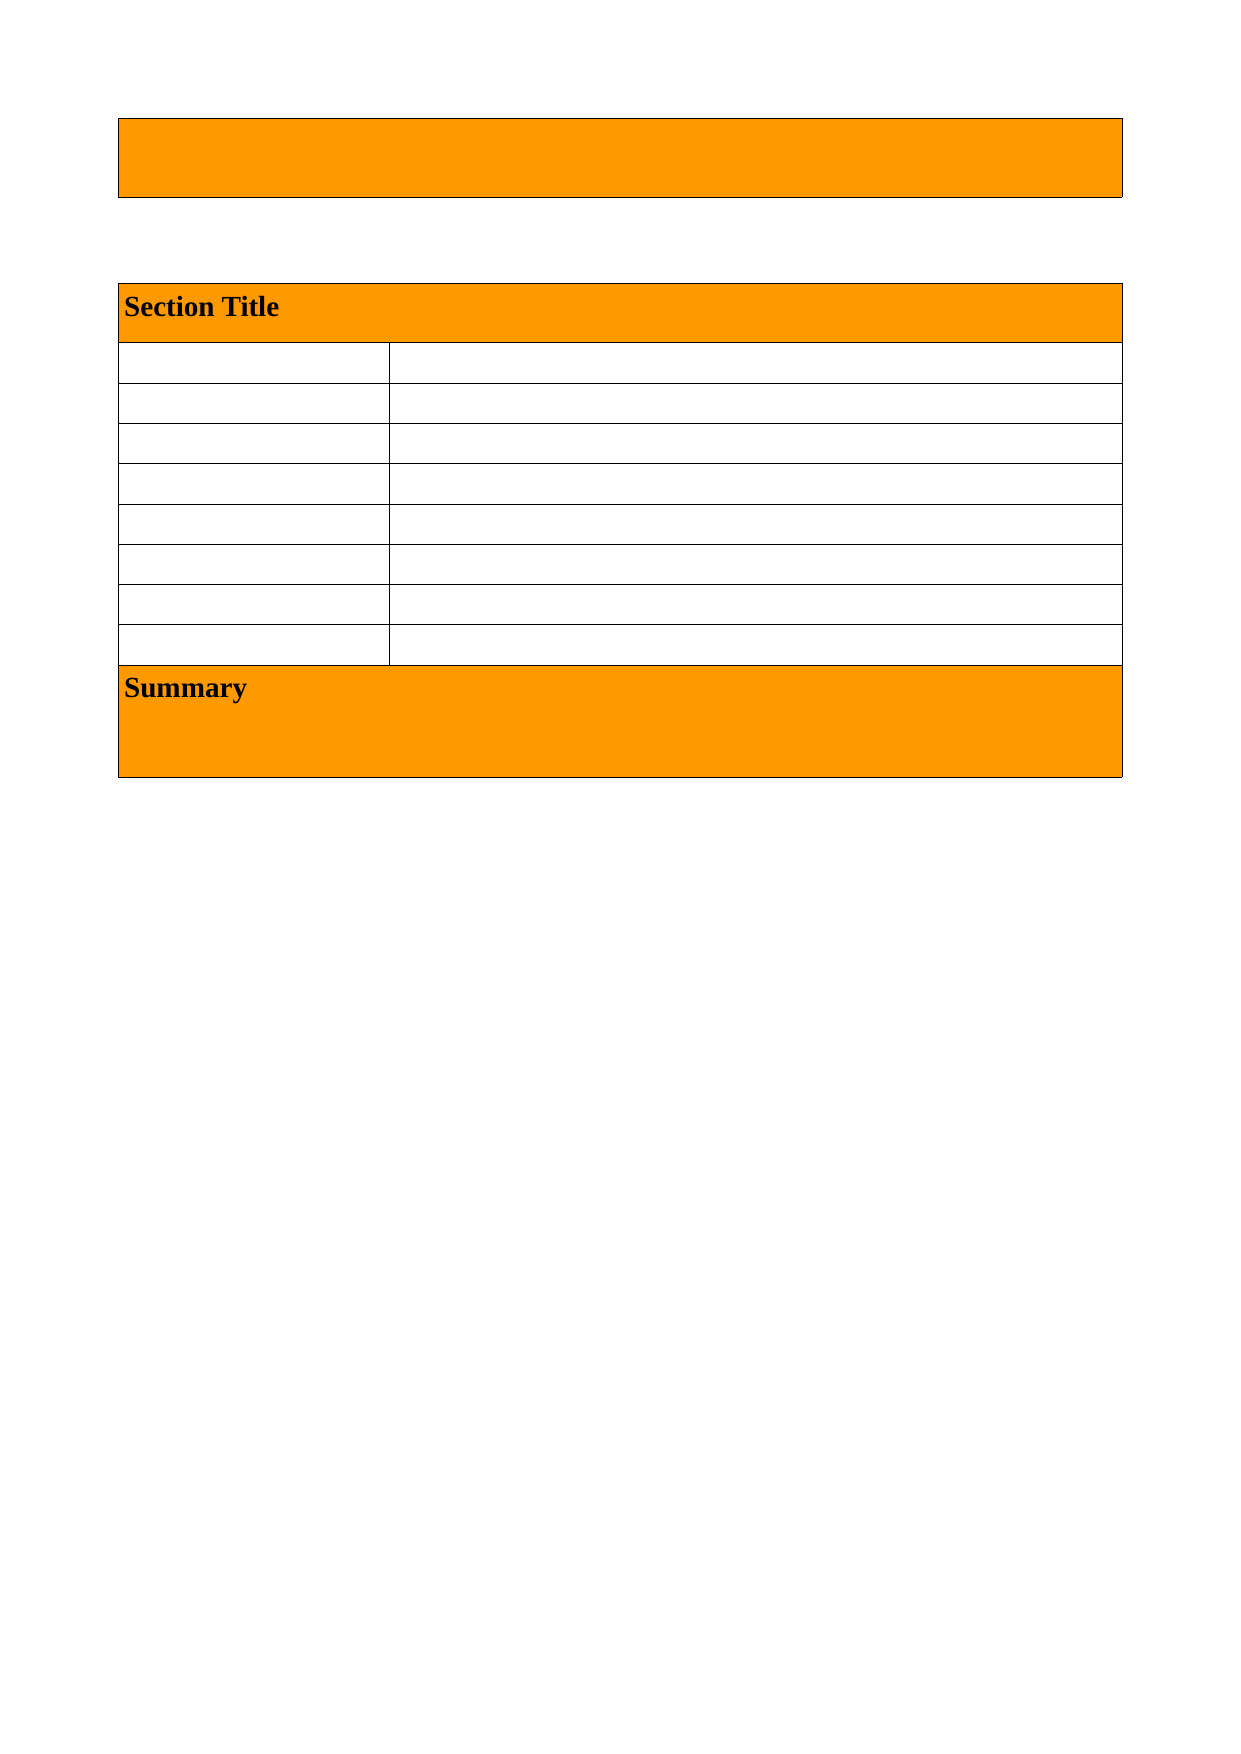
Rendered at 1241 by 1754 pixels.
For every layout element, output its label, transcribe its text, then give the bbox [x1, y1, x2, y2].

table_cell [119, 424, 389, 463]
table_cell [119, 119, 1122, 197]
table_cell [119, 625, 389, 665]
table_cell [390, 545, 1122, 584]
table_cell [390, 464, 1122, 503]
table_cell Summary [119, 666, 1122, 777]
table_cell [119, 343, 389, 382]
table_header Section Title [119, 284, 1122, 342]
table_cell [390, 424, 1122, 463]
table_cell [390, 625, 1122, 665]
table_cell [119, 464, 389, 503]
table_cell [119, 585, 389, 624]
table_cell [390, 505, 1122, 544]
table_cell [390, 384, 1122, 423]
table_cell [390, 585, 1122, 624]
table_cell [119, 505, 389, 544]
table_cell [119, 384, 389, 423]
table_cell [390, 343, 1122, 382]
table_cell [119, 545, 389, 584]
